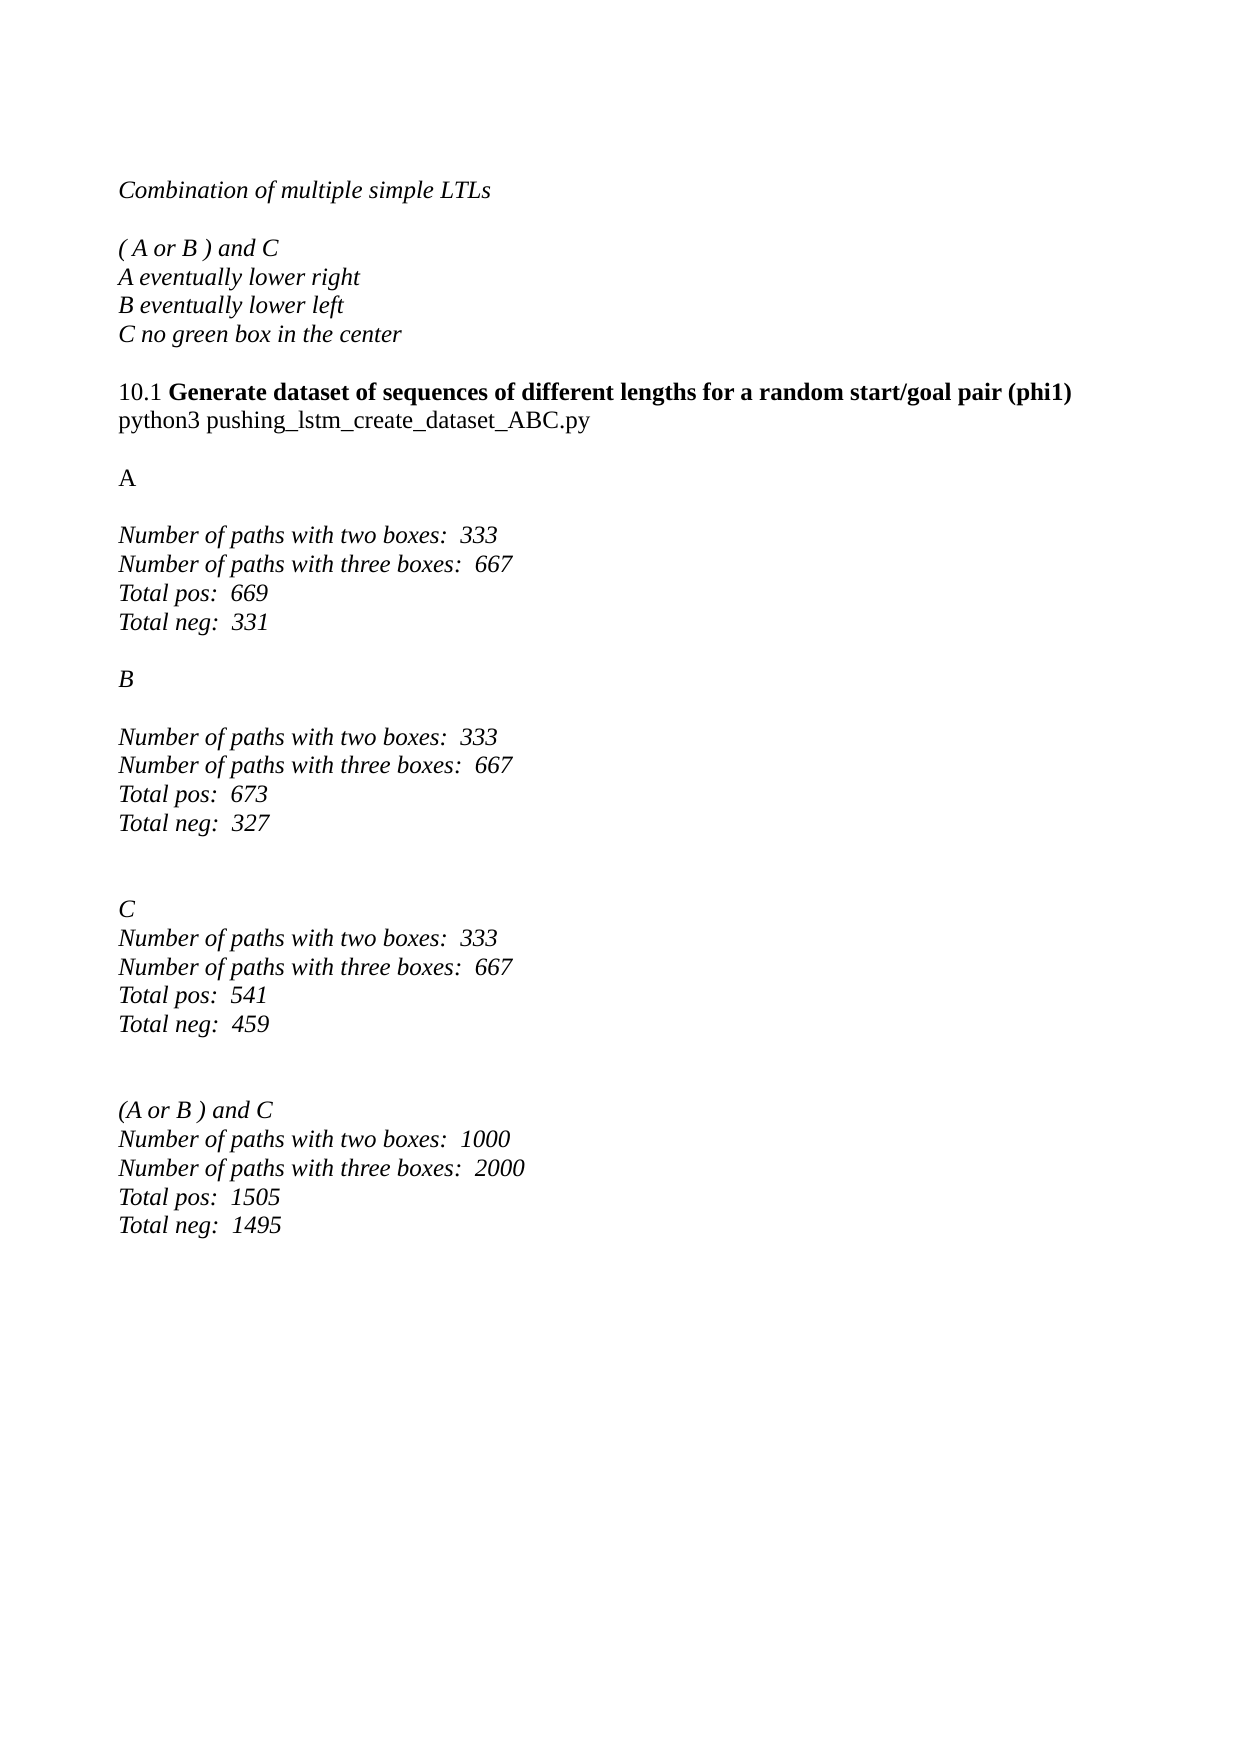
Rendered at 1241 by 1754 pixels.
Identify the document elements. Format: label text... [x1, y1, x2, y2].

text Total pos: 673 [118, 779, 1122, 808]
text Total neg: 327 [118, 808, 1122, 837]
text python3 pushing_lstm_create_dataset_ABC.py [118, 406, 1122, 434]
text Number of paths with three boxes: 667 [118, 751, 1122, 779]
text Total pos: 541 [118, 981, 1122, 1009]
text (A or B ) and C [118, 1096, 1122, 1124]
text Number of paths with three boxes: 2000 [118, 1153, 1122, 1182]
text ( A or B ) and C [118, 233, 1122, 262]
text Combination of multiple simple LTLs [118, 176, 1122, 204]
text Total neg: 459 [118, 1009, 1122, 1038]
text Number of paths with three boxes: 667 [118, 952, 1122, 981]
text Number of paths with two boxes: 333 [118, 521, 1122, 549]
text A eventually lower right [118, 262, 1122, 291]
text Total pos: 1505 [118, 1182, 1122, 1211]
text C no green box in the center [118, 319, 1122, 348]
text C [118, 894, 1122, 923]
text Total neg: 1495 [118, 1211, 1122, 1239]
text A [118, 463, 1122, 492]
text Number of paths with two boxes: 333 [118, 923, 1122, 952]
text Number of paths with two boxes: 333 [118, 722, 1122, 751]
text Number of paths with two boxes: 1000 [118, 1124, 1122, 1153]
text Total pos: 669 [118, 578, 1122, 607]
text 10.1 Generate dataset of sequences of different lengths for a random start/goal pair (phi1) [118, 377, 1122, 406]
text B eventually lower left [118, 291, 1122, 319]
text Total neg: 331 [118, 607, 1122, 636]
text Number of paths with three boxes: 667 [118, 549, 1122, 578]
text B [118, 664, 1122, 693]
